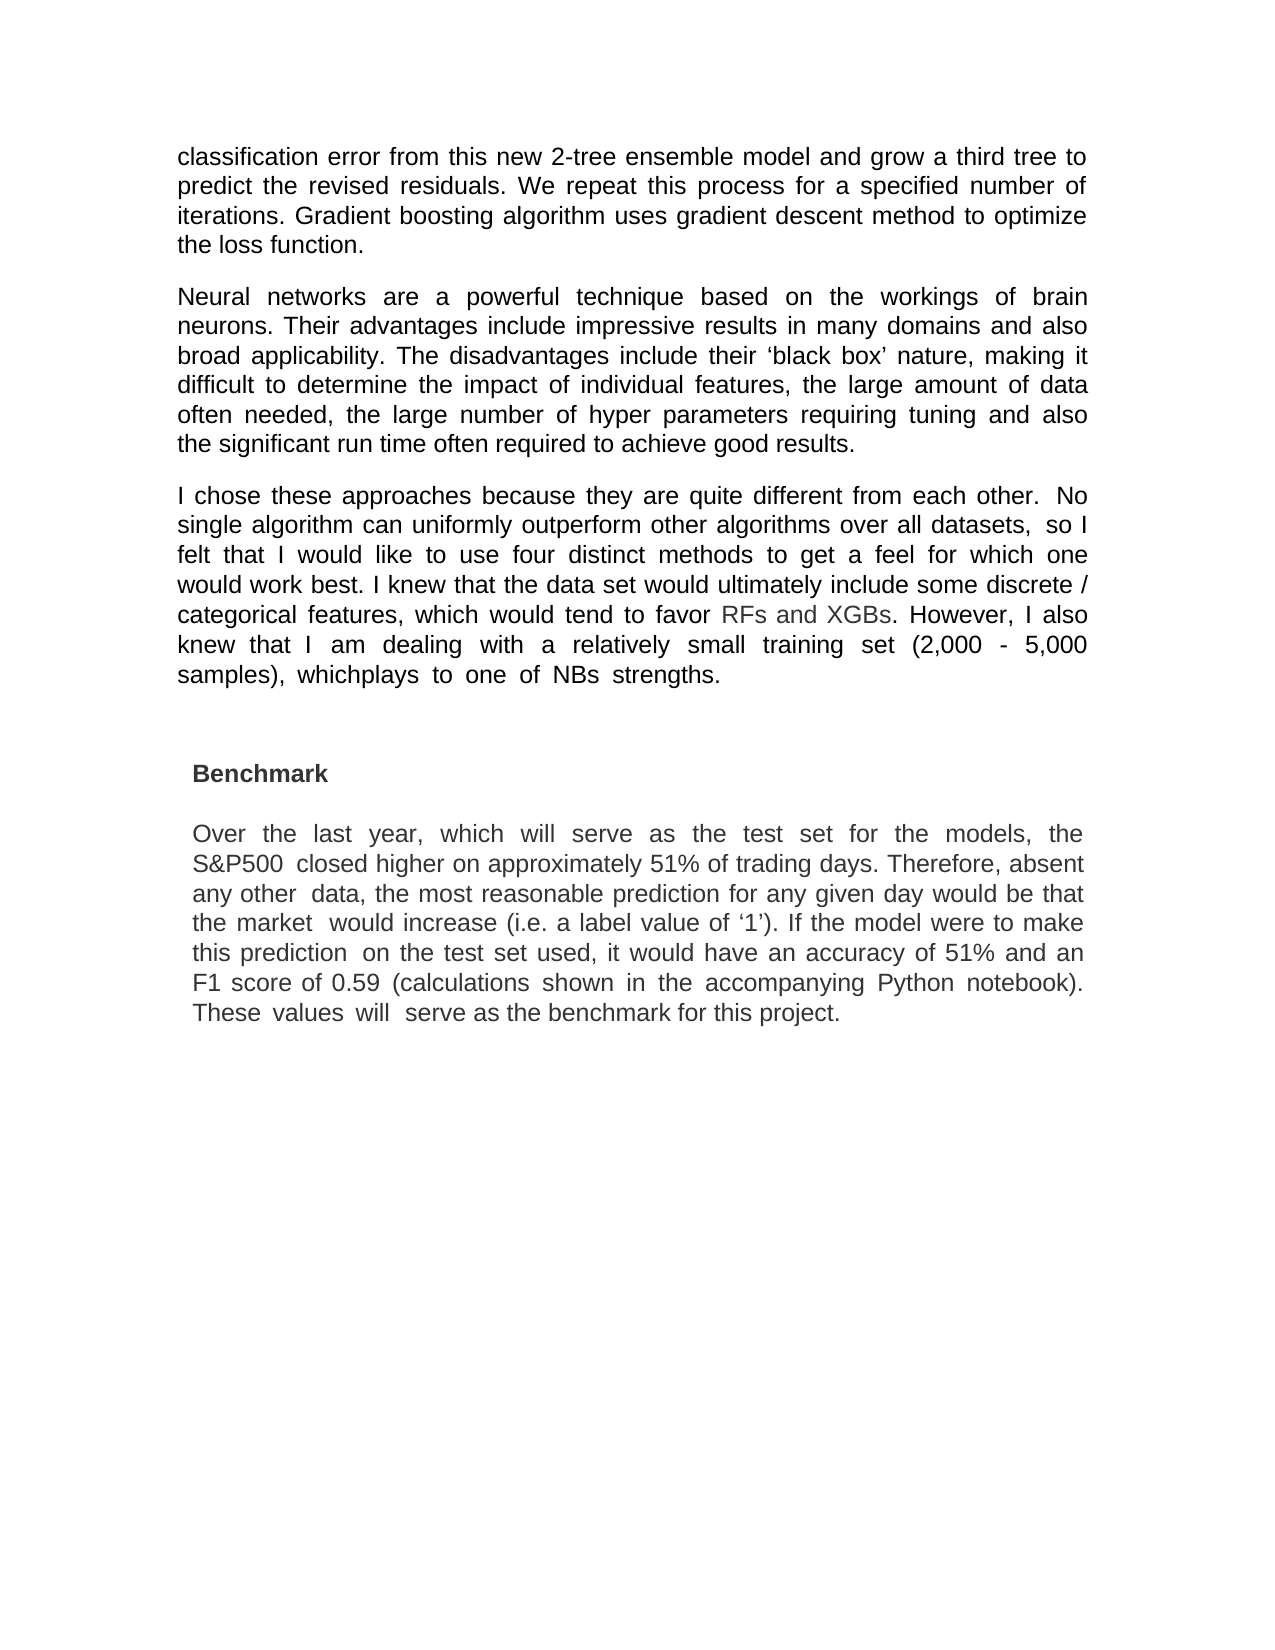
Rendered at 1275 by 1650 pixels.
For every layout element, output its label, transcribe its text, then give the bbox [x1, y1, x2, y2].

subtitle Benchmark [192, 759, 1100, 787]
text classification error from this new 2-tree ensemble model and grow a third tree to predict the revised residuals. We repeat this process for a specified number of iterations. Gradient boosting algorithm uses gradient descent method to optimize the loss function. [177, 142, 1088, 259]
text Over the last year, which will serve as the test set for the models, the S&P500 closed higher on approximately 51% of trading days. Therefore, absent any other data, the most reasonable prediction for any given day would be that the market would increase (i.e. a label value of ‘1’). If the model were to make this prediction on the test set used, it would have an accuracy of 51% and an F1 score of 0.59 (calculations shown in the accompanying Python notebook). These values will serve as the benchmark for this project. [192, 819, 1084, 1027]
text I chose these approaches because they are quite different from each other. No single algorithm can uniformly outperform other algorithms over all datasets, so I felt that I would like to use four distinct methods to get a feel for which one would work best. I knew that the data set would ultimately include some discrete / categorical features, which would tend to favor RFs and XGBs. However, I also knew that I am dealing with a relatively small training set (2,000 - 5,000 samples), whichplays to one of NBs strengths. [177, 481, 1088, 689]
text Neural networks are a powerful technique based on the workings of brain neurons. Their advantages include impressive results in many domains and also broad applicability. The disadvantages include their ‘black box’ nature, making it difficult to determine the impact of individual features, the large amount of data often needed, the large number of hyper parameters requiring tuning and also the significant run time often required to achieve good results. [177, 282, 1088, 458]
